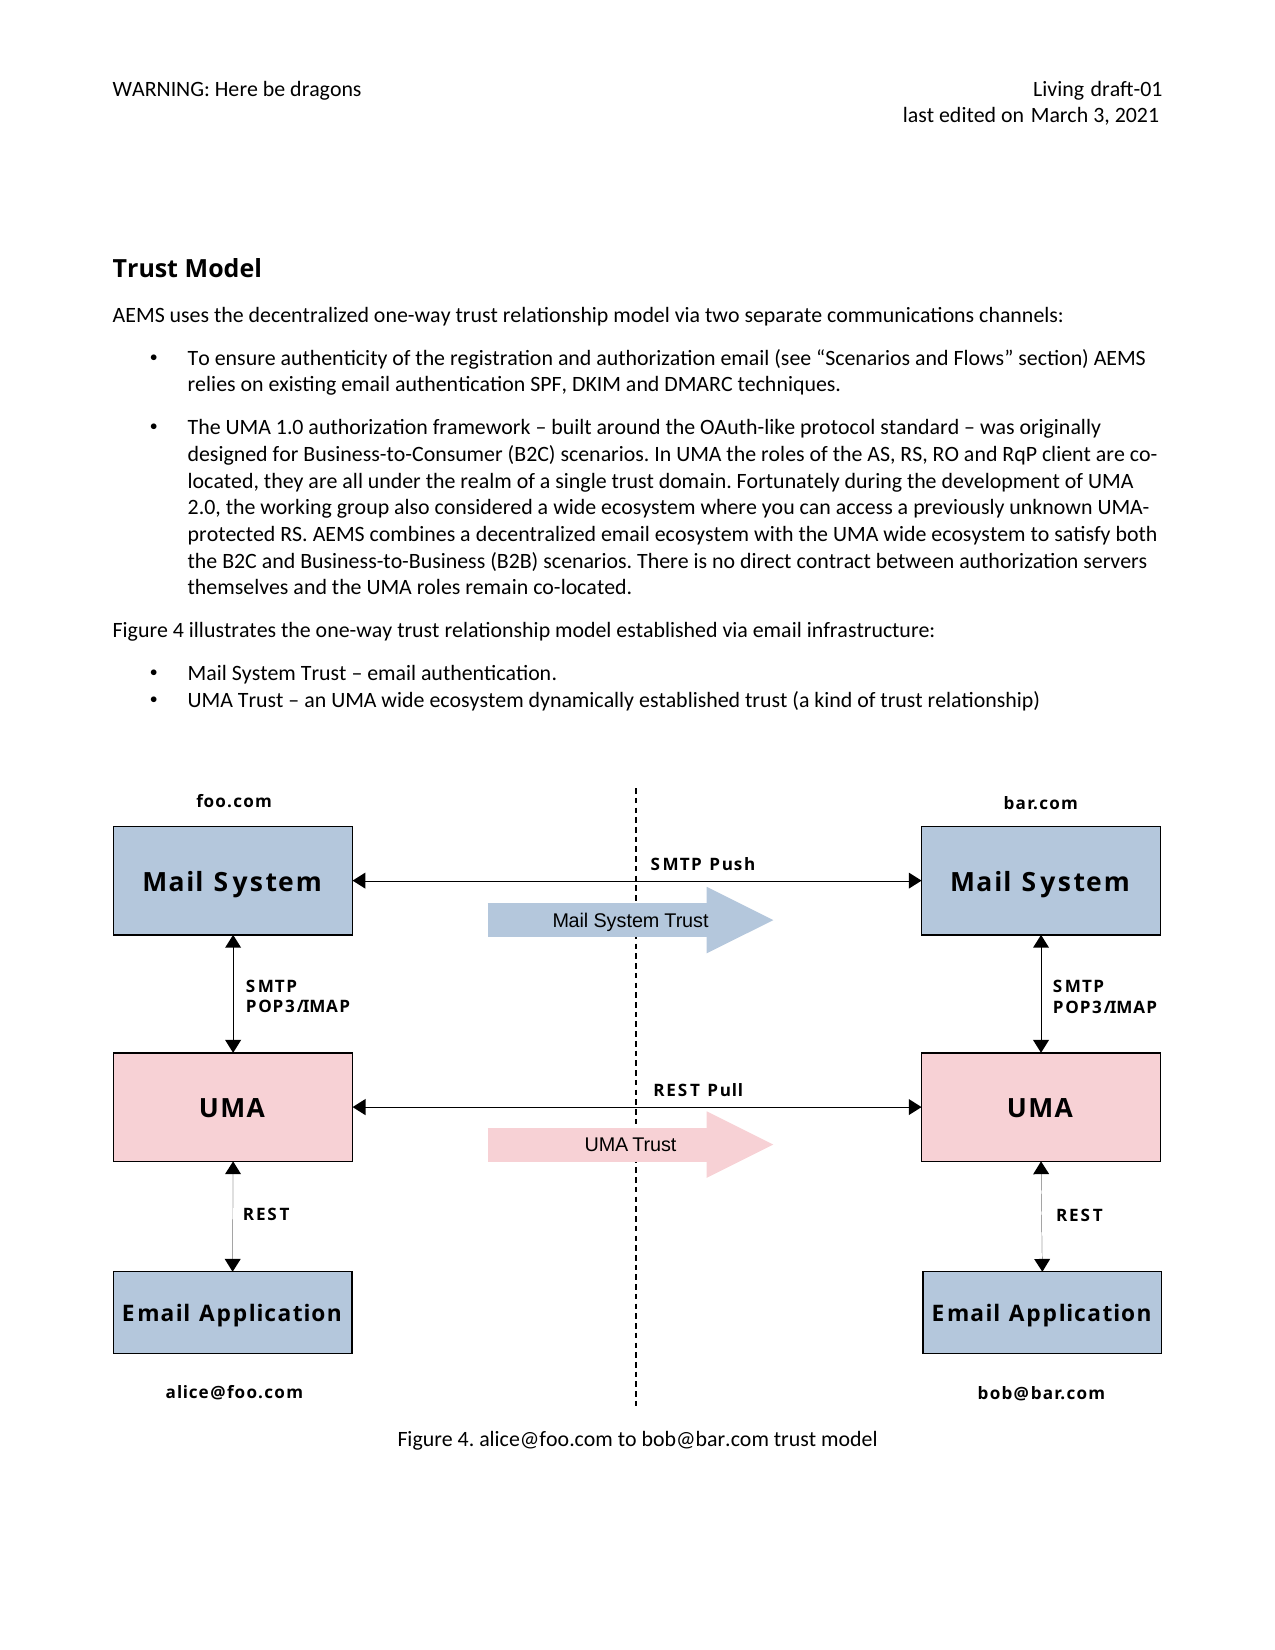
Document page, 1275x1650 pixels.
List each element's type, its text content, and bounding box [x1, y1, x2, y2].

list To ensure authenticity of the registration and authorization email (see “Scenarios and Flows” section) AEMS relies on existing email authentication SPF, DKIM and DMARC techniques. [150, 344, 1162, 397]
list Mail System Trust – email authentication. [150, 659, 1162, 686]
text AEMS uses the decentralized one-way trust relationship model via two separate communications channels: [112, 301, 1162, 328]
list UMA Trust – an UMA wide ecosystem dynamically established trust (a kind of trust relationship) [150, 686, 1162, 713]
text Figure 4 illustrates the one-way trust relationship model established via email infrastructure: [112, 616, 1162, 643]
list The UMA 1.0 authorization framework – built around the OAuth-like protocol standard – was originally designed for Business-to-Consumer (B2C) scenarios. In UMA the roles of the AS, RS, RO and RqP client are co-located, they are all under the realm of a single trust domain. Fortunately during the development of UMA 2.0, the working group also considered a wide ecosystem where you can access a previously unknown UMA-protected RS. AEMS combines a decentralized email ecosystem with the UMA wide ecosystem to satisfy both the B2C and Business-to-Business (B2B) scenarios. There is no direct contract between authorization servers themselves and the UMA roles remain co-located. [150, 413, 1162, 600]
text Trust Model [112, 251, 1162, 285]
text Figure 4. alice@foo.com to bob@bar.com trust model [112, 788, 1162, 1452]
